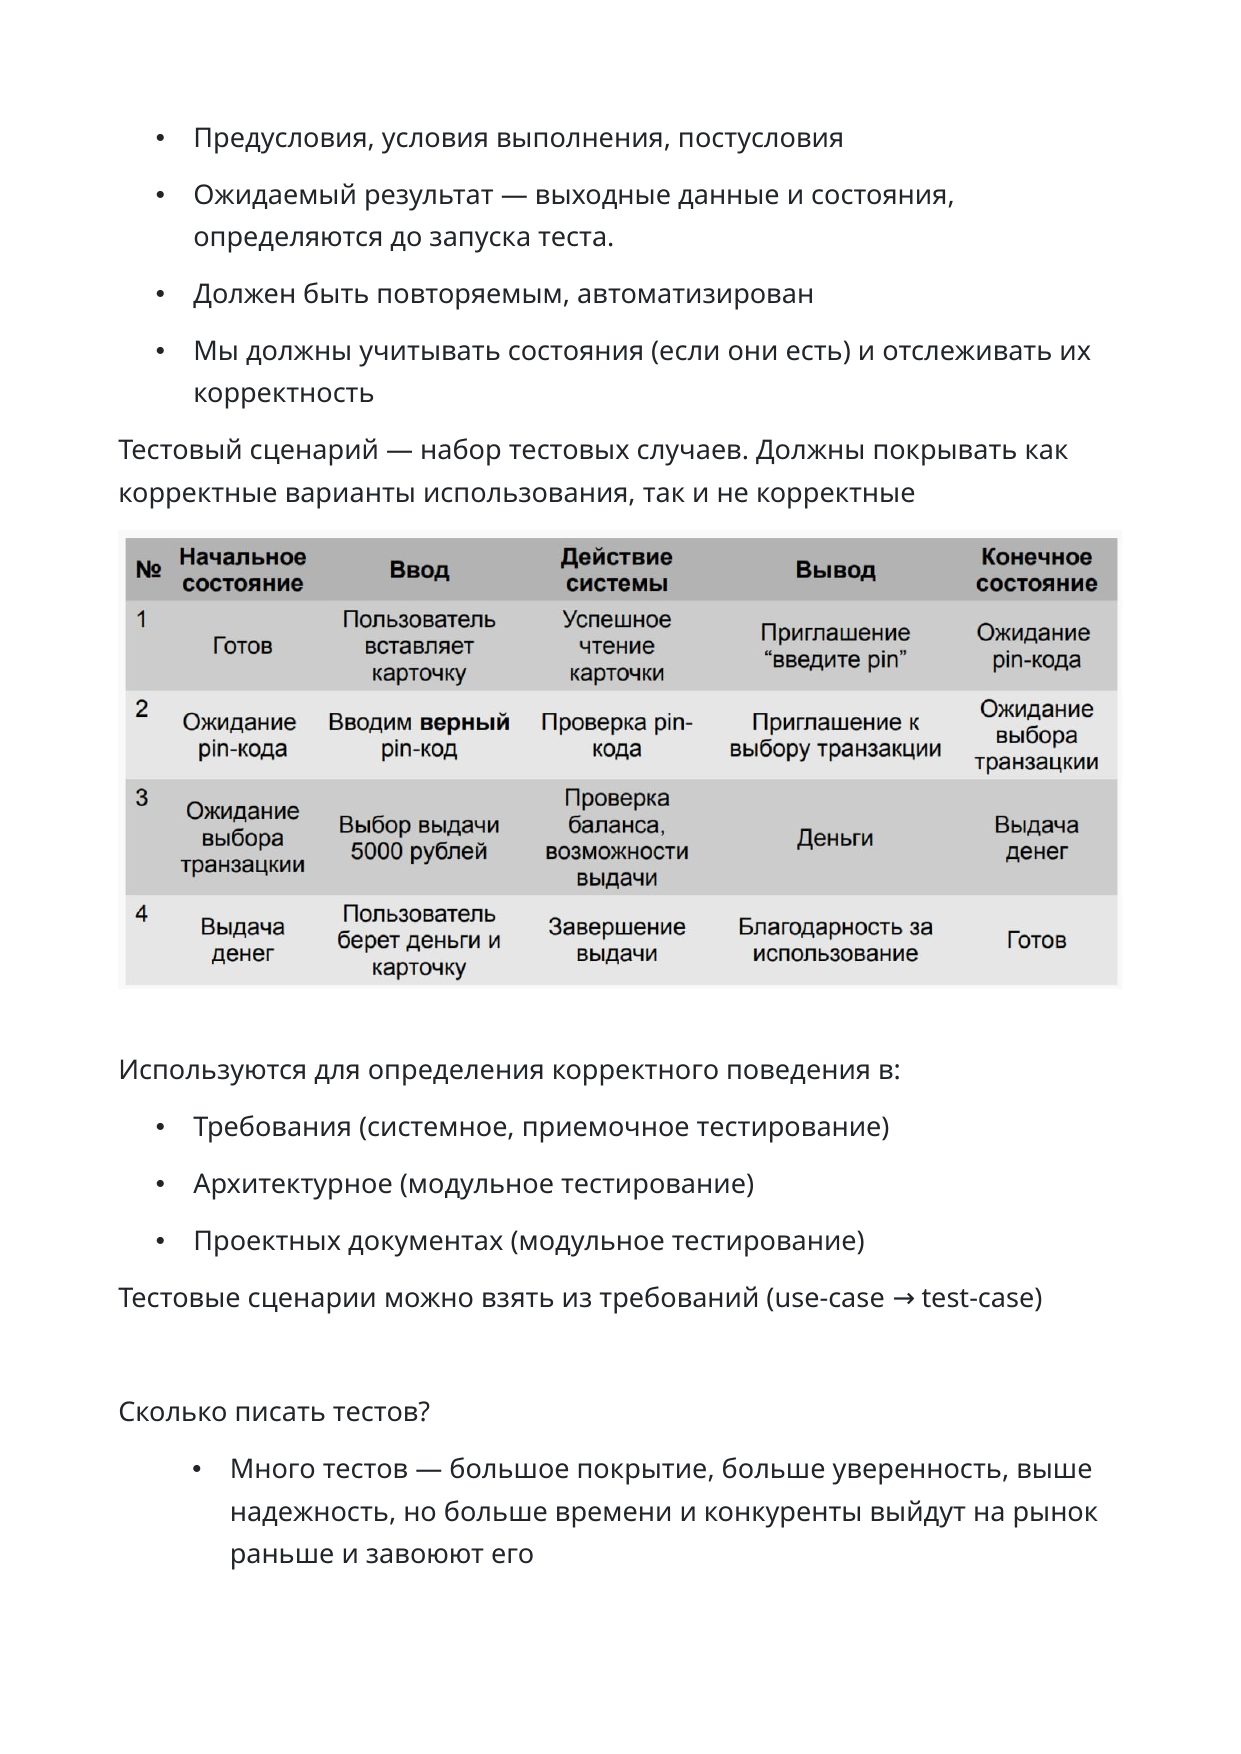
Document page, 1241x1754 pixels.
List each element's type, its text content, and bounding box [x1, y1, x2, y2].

picture [118, 530, 1123, 989]
list Много тестов — большое покрытие, больше уверенность, выше надежность, но больше времени и конкуренты выйдут на рынок раньше и завоюют его [192, 1449, 1122, 1571]
list Проектных документах (модульное тестирование) [156, 1222, 1122, 1258]
list Ожидаемый результат — выходные данные и состояния, определяются до запуска теста. [156, 175, 1122, 254]
text Тестовые сценарии можно взять из требований (use-case → test-case) [118, 1279, 1122, 1316]
text Используются для определения корректного поведения в: [118, 1051, 1122, 1088]
text Сколько писать тестов? [118, 1393, 1122, 1429]
list Должен быть повторяемым, автоматизирован [156, 274, 1122, 311]
text Тестовый сценарий — набор тестовых случаев. Должны покрывать как корректные варианты использования, так и не корректные [118, 431, 1122, 510]
list Архитектурное (модульное тестирование) [156, 1165, 1122, 1202]
list Мы должны учитывать состояния (если они есть) и отслеживать их корректность [156, 331, 1122, 411]
list Требования (системное, приемочное тестирование) [156, 1108, 1122, 1144]
list Предусловия, условия выполнения, постусловия [156, 118, 1122, 155]
